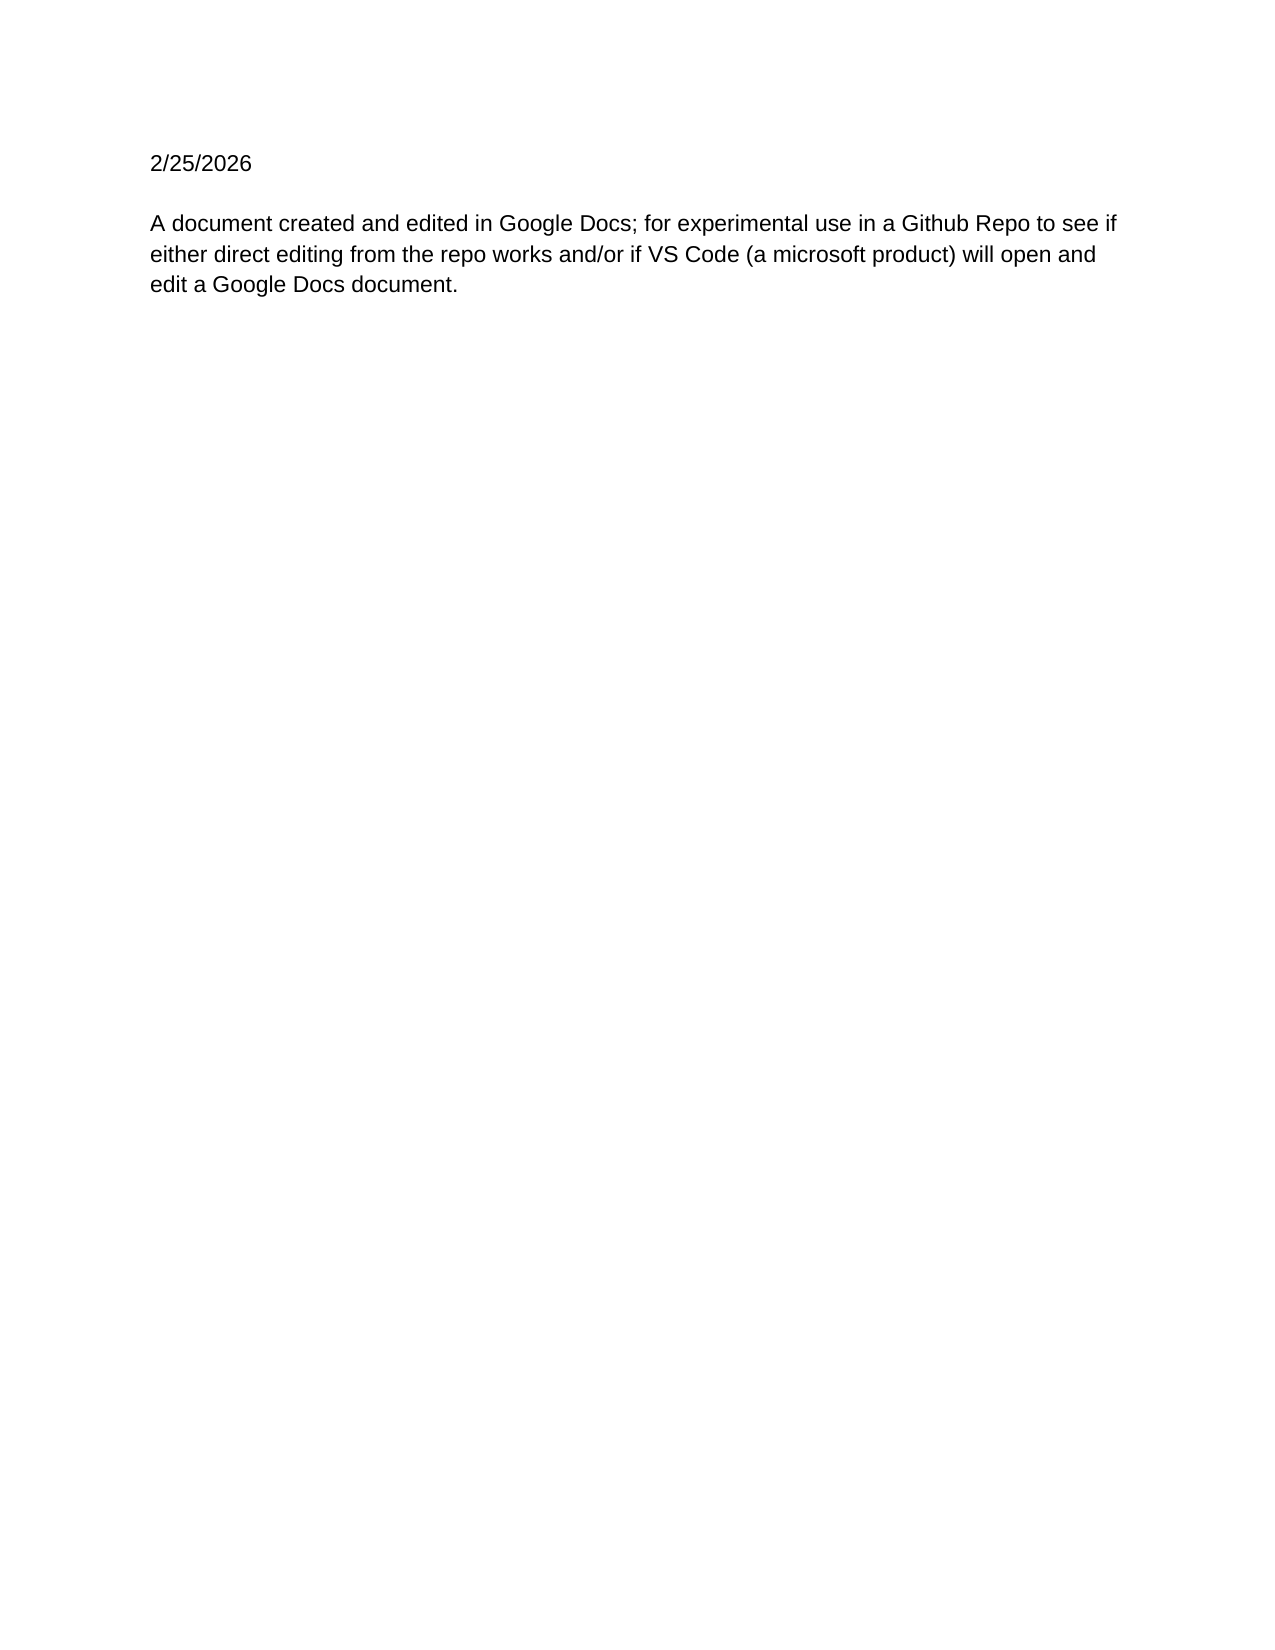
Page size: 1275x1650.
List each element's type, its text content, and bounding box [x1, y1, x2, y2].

text 2/25/2026 [150, 150, 1125, 176]
text A document created and edited in Google Docs; for experimental use in a Github Repo to see if either direct editing from the repo works and/or if VS Code (a microsoft product) will open and edit a Google Docs document. [150, 210, 1125, 297]
